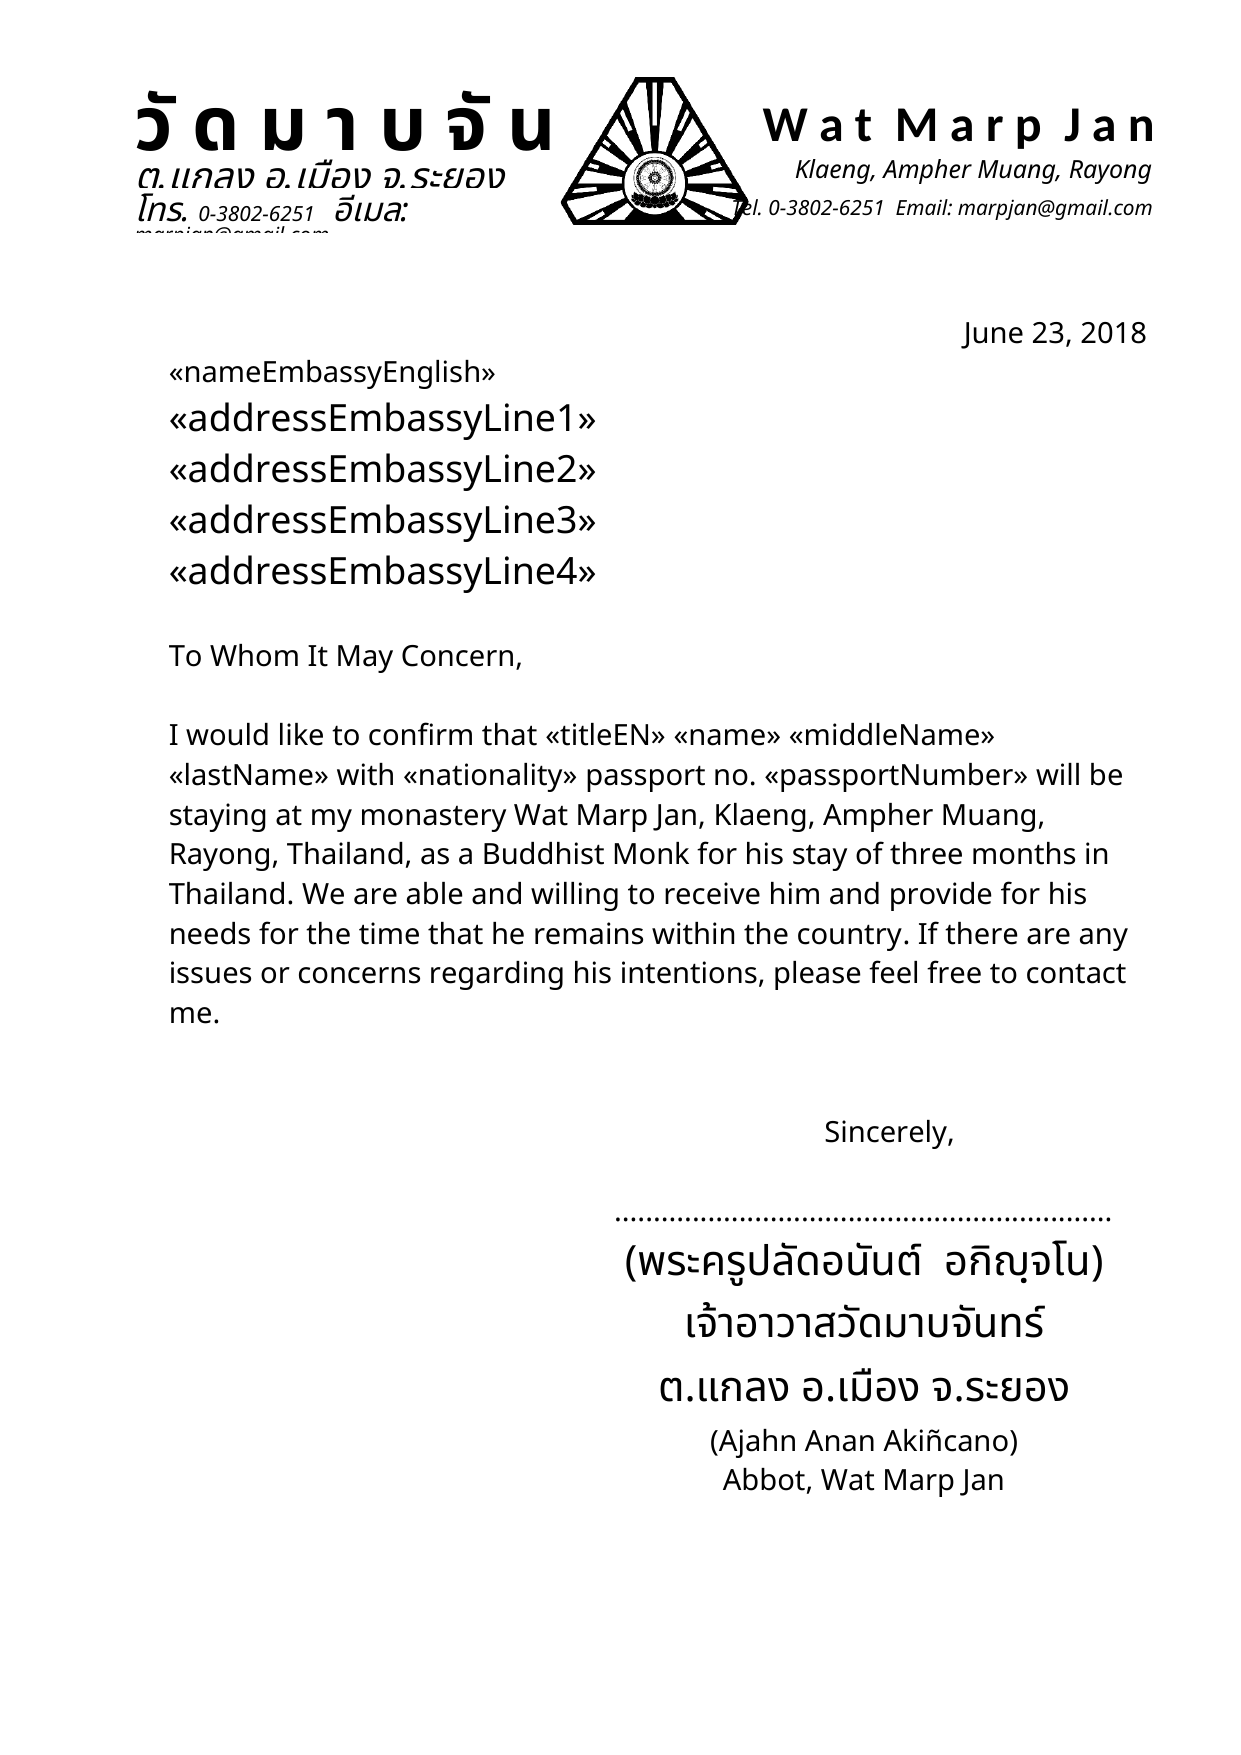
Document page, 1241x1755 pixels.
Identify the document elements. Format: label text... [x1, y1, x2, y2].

text «nameEmbassyEnglish» [168, 352, 1147, 391]
text Sincerely, [187, 1111, 1128, 1151]
text ต.แกลง อ.เมือง จ.ระยอง [581, 1357, 1147, 1420]
text «addressEmbassyLine2» [168, 442, 1147, 493]
text (Ajahn Anan Akiñcano) [581, 1420, 1147, 1460]
text June 23, 2018 [168, 312, 1147, 352]
text ................................................................ [581, 1191, 1147, 1230]
text เจ้าอาวาสวัดมาบจันทร์ [581, 1294, 1147, 1357]
text «addressEmbassyLine1» [168, 391, 1147, 442]
text (พระครูปลัดอนันต์ อกิญฺจโน) [581, 1230, 1147, 1294]
text To Whom It May Concern, [168, 635, 1147, 675]
picture [560, 77, 749, 225]
text Abbot, Wat Marp Jan [581, 1460, 1147, 1499]
text «addressEmbassyLine3» «addressEmbassyLine4» [168, 493, 1147, 595]
text I would like to confirm that «titleEN» «name» «middleName» «lastName» with «nationality» passport no. «passportNumber» will be staying at my monastery Wat Marp Jan, Klaeng, Ampher Muang, Rayong, Thailand, as a Buddhist Monk for his stay of three months in Thailand. We are able and willing to receive him and provide for his needs for the time that he remains within the country. If there are any issues or concerns regarding his intentions, please feel free to contact me. [168, 714, 1147, 1032]
